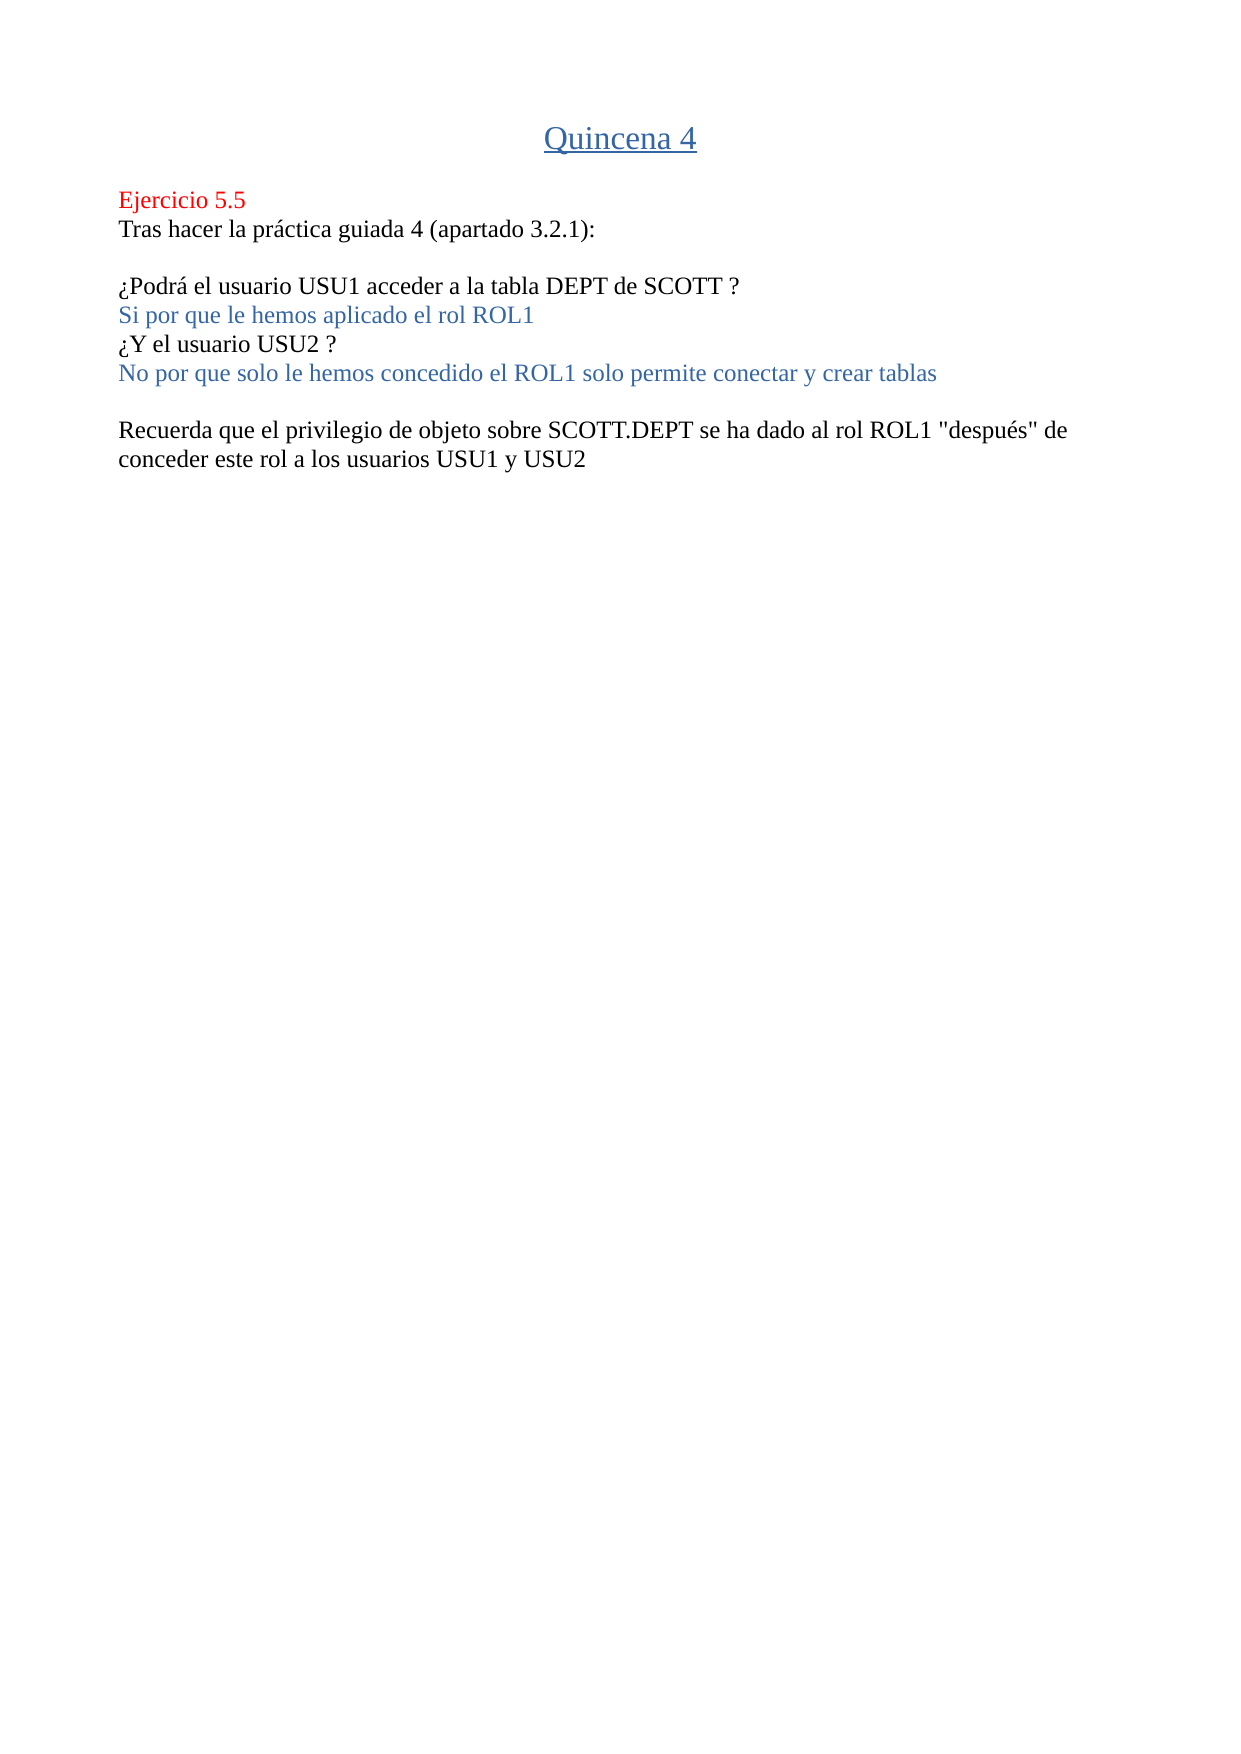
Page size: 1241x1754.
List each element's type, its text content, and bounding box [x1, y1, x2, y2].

text No por que solo le hemos concedido el ROL1 solo permite conectar y crear tablas [118, 358, 1122, 386]
text ¿Y el usuario USU2 ? [118, 329, 1122, 358]
text Si por que le hemos aplicado el rol ROL1 [118, 300, 1122, 329]
text ¿Podrá el usuario USU1 acceder a la tabla DEPT de SCOTT ? [118, 271, 1122, 300]
text Quincena 4 [118, 118, 1122, 156]
text Ejercicio 5.5 [118, 185, 1122, 214]
text Tras hacer la práctica guiada 4 (apartado 3.2.1): [118, 214, 1122, 243]
text Recuerda que el privilegio de objeto sobre SCOTT.DEPT se ha dado al rol ROL1 "después" de conceder este rol a los usuarios USU1 y USU2 [118, 415, 1122, 473]
